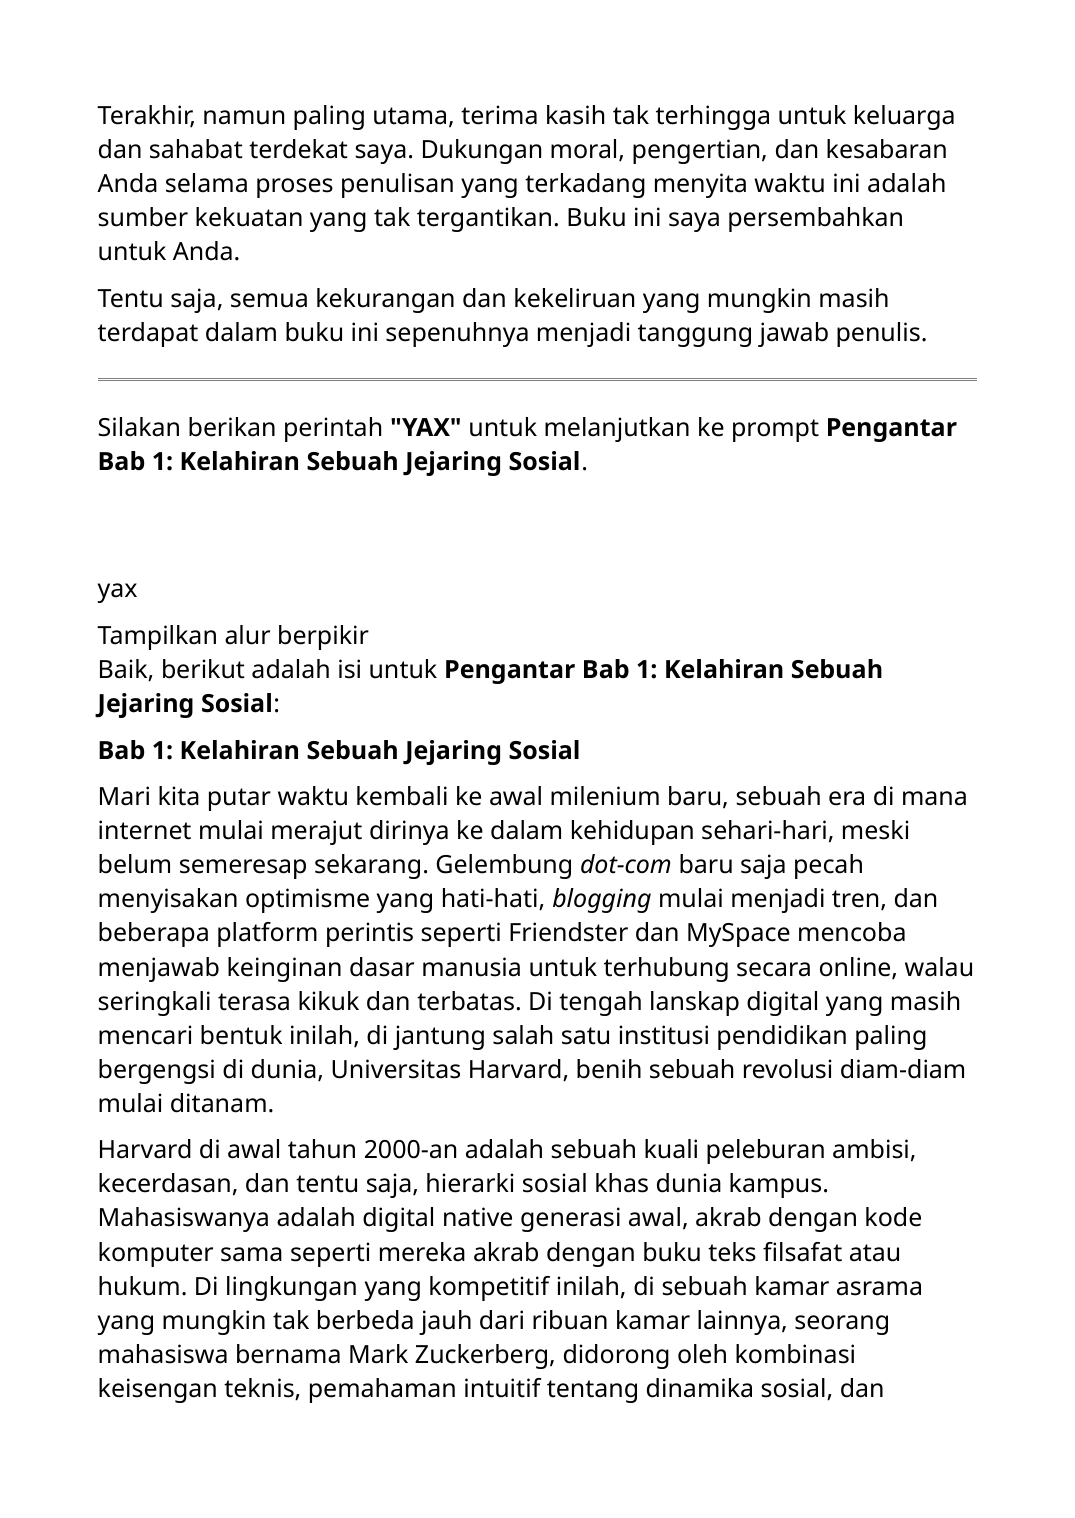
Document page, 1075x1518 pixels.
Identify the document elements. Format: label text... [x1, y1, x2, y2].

text Mari kita putar waktu kembali ke awal milenium baru, sebuah era di mana internet mulai merajut dirinya ke dalam kehidupan sehari-hari, meski belum semeresap sekarang. Gelembung dot-com baru saja pecah menyisakan optimisme yang hati-hati, blogging mulai menjadi tren, dan beberapa platform perintis seperti Friendster dan MySpace mencoba menjawab keinginan dasar manusia untuk terhubung secara online, walau seringkali terasa kikuk dan terbatas. Di tengah lanskap digital yang masih mencari bentuk inilah, di jantung salah satu institusi pendidikan paling bergengsi di dunia, Universitas Harvard, benih sebuah revolusi diam-diam mulai ditanam. [97, 779, 977, 1119]
text Tentu saja, semua kekurangan dan kekeliruan yang mungkin masih terdapat dalam buku ini sepenuhnya menjadi tanggung jawab penulis. [97, 280, 977, 348]
text Bab 1: Kelahiran Sebuah Jejaring Sosial [97, 732, 977, 766]
text yax [97, 571, 977, 605]
text Harvard di awal tahun 2000-an adalah sebuah kuali peleburan ambisi, kecerdasan, dan tentu saja, hierarki sosial khas dunia kampus. Mahasiswanya adalah digital native generasi awal, akrab dengan kode komputer sama seperti mereka akrab dengan buku teks filsafat atau hukum. Di lingkungan yang kompetitif inilah, di sebuah kamar asrama yang mungkin tak berbeda jauh dari ribuan kamar lainnya, seorang mahasiswa bernama Mark Zuckerberg, didorong oleh kombinasi keisengan teknis, pemahaman intuitif tentang dinamika sosial, dan [97, 1132, 977, 1404]
text Tampilkan alur berpikir [97, 618, 977, 652]
text Baik, berikut adalah isi untuk Pengantar Bab 1: Kelahiran Sebuah Jejaring Sosial: [97, 652, 977, 720]
text Silakan berikan perintah "YAX" untuk melanjutkan ke prompt Pengantar Bab 1: Kelahiran Sebuah Jejaring Sosial. [97, 410, 977, 478]
text Terakhir, namun paling utama, terima kasih tak terhingga untuk keluarga dan sahabat terdekat saya. Dukungan moral, pengertian, dan kesabaran Anda selama proses penulisan yang terkadang menyita waktu ini adalah sumber kekuatan yang tak tergantikan. Buku ini saya persembahkan untuk Anda. [97, 97, 977, 268]
